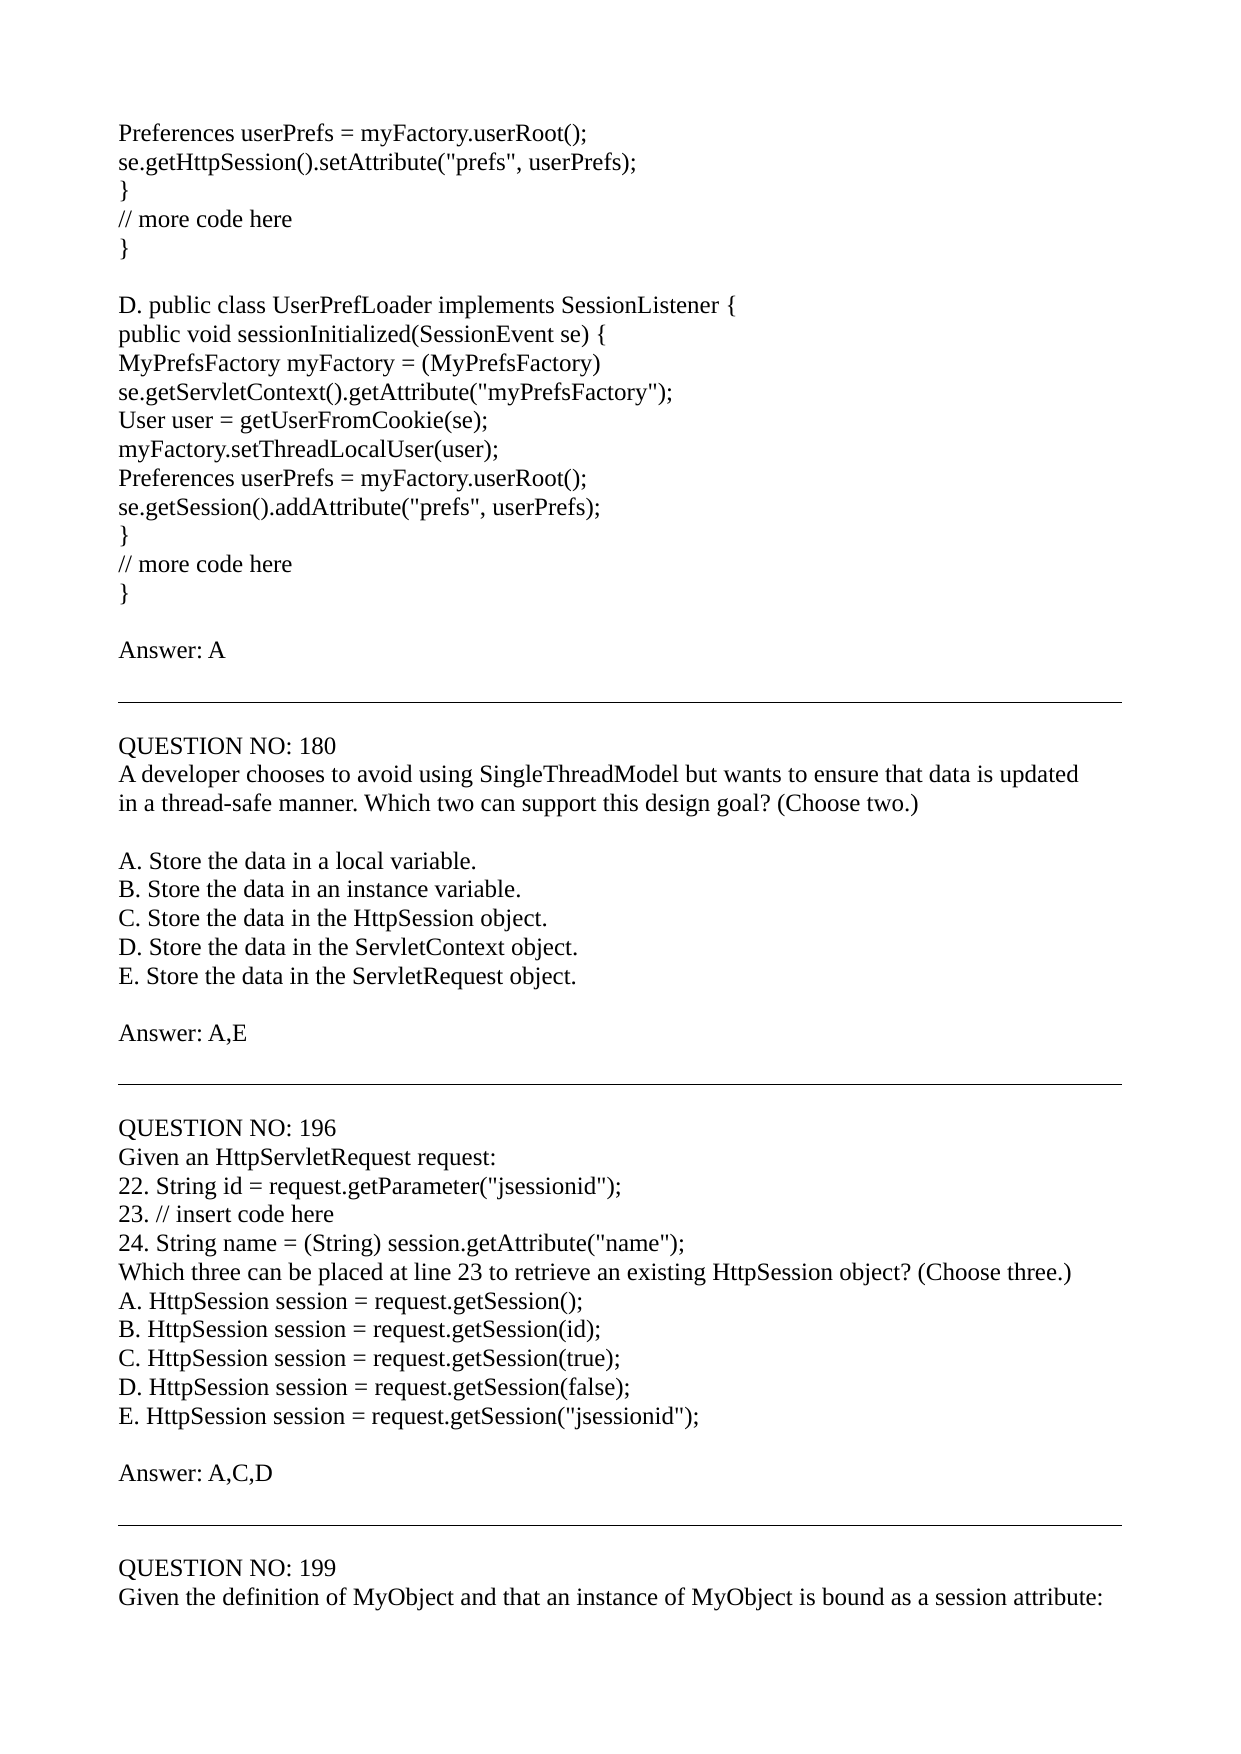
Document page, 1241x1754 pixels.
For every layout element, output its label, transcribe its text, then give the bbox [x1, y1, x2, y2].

text C. HttpSession session = request.getSession(true); [118, 1343, 1122, 1372]
text B. HttpSession session = request.getSession(id); [118, 1314, 1122, 1343]
text MyPrefsFactory myFactory = (MyPrefsFactory) [118, 348, 1122, 377]
text Answer: A,C,D [118, 1458, 1122, 1487]
text D. public class UserPrefLoader implements SessionListener { [118, 291, 1122, 319]
text D. Store the data in the ServletContext object. [118, 932, 1122, 961]
text A. Store the data in a local variable. [118, 846, 1122, 874]
text } [118, 176, 1122, 204]
text User user = getUserFromCookie(se); [118, 406, 1122, 434]
text B. Store the data in an instance variable. [118, 874, 1122, 903]
text Preferences userPrefs = myFactory.userRoot(); [118, 463, 1122, 492]
text QUESTION NO: 199 [118, 1553, 1122, 1582]
text Given an HttpServletRequest request: [118, 1142, 1122, 1171]
text in a thread-safe manner. Which two can support this design goal? (Choose two.) [118, 788, 1122, 817]
text QUESTION NO: 180 [118, 731, 1122, 759]
text E. Store the data in the ServletRequest object. [118, 961, 1122, 989]
text Answer: A [118, 636, 1122, 664]
text Which three can be placed at line 23 to retrieve an existing HttpSession object? (Choose three.) [118, 1257, 1122, 1286]
text Preferences userPrefs = myFactory.userRoot(); [118, 118, 1122, 147]
text A. HttpSession session = request.getSession(); [118, 1286, 1122, 1314]
text // more code here [118, 549, 1122, 578]
text // more code here [118, 204, 1122, 233]
text 24. String name = (String) session.getAttribute("name"); [118, 1228, 1122, 1257]
text QUESTION NO: 196 [118, 1113, 1122, 1142]
text C. Store the data in the HttpSession object. [118, 903, 1122, 932]
text Answer: A,E [118, 1018, 1122, 1047]
text se.getHttpSession().setAttribute("prefs", userPrefs); [118, 147, 1122, 176]
text D. HttpSession session = request.getSession(false); [118, 1372, 1122, 1401]
text } [118, 521, 1122, 549]
text Given the definition of MyObject and that an instance of MyObject is bound as a session attribute: [118, 1582, 1122, 1611]
text E. HttpSession session = request.getSession("jsessionid"); [118, 1401, 1122, 1429]
text 23. // insert code here [118, 1199, 1122, 1228]
text myFactory.setThreadLocalUser(user); [118, 434, 1122, 463]
text } [118, 233, 1122, 262]
text A developer chooses to avoid using SingleThreadModel but wants to ensure that data is updated [118, 759, 1122, 788]
text } [118, 578, 1122, 607]
text se.getServletContext().getAttribute("myPrefsFactory"); [118, 377, 1122, 406]
text 22. String id = request.getParameter("jsessionid"); [118, 1171, 1122, 1199]
text public void sessionInitialized(SessionEvent se) { [118, 319, 1122, 348]
text se.getSession().addAttribute("prefs", userPrefs); [118, 492, 1122, 521]
